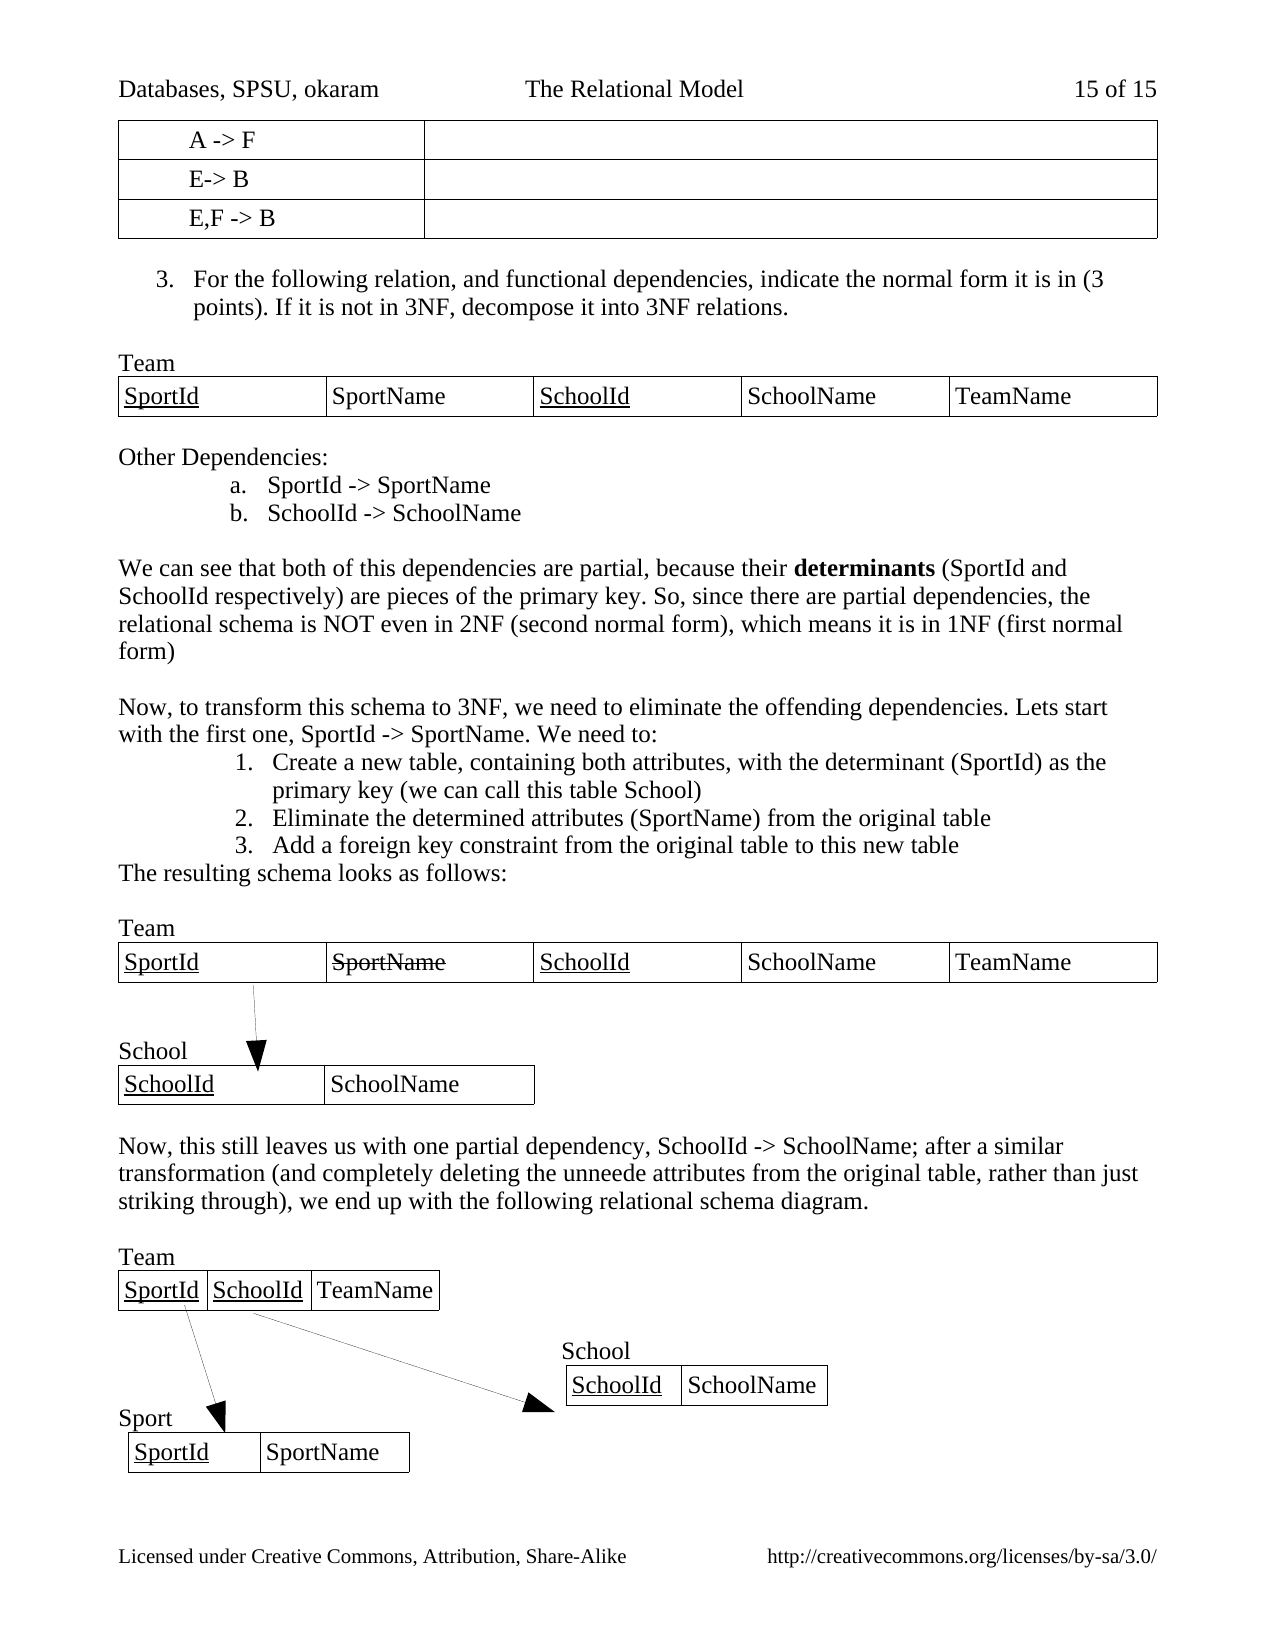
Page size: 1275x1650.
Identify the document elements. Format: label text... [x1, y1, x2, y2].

text The resulting schema looks as follows: [118, 859, 1157, 887]
table_header SportName [261, 1433, 409, 1472]
table_cell E,F -> B [119, 200, 424, 238]
text Team [118, 1243, 1157, 1270]
table_cell [425, 121, 1157, 159]
table_cell A -> F [119, 121, 424, 159]
table_header SchoolId [534, 943, 741, 982]
table_header TeamName [950, 943, 1157, 982]
text Other Dependencies: [118, 443, 1157, 471]
table_cell [425, 160, 1157, 198]
text Now, this still leaves us with one partial dependency, SchoolId -> SchoolName; after a similar transformation (and completely deleting the unneede attributes from the original table, rather than just striking through), we end up with the following relational schema diagram. [118, 1132, 1157, 1215]
text [118, 1337, 203, 1365]
text School [118, 1037, 256, 1065]
table_header SportName [327, 377, 533, 416]
text Team [118, 349, 1157, 376]
table_header SchoolId [208, 1271, 311, 1310]
table_header TeamName [950, 377, 1157, 416]
text Sport [118, 1404, 223, 1432]
table_header SportId [119, 377, 326, 416]
table_header SportId [129, 1433, 260, 1472]
text [257, 1037, 1157, 1065]
list SchoolId -> SchoolName [229, 499, 1157, 527]
table_header SchoolId [567, 1366, 681, 1404]
table_header SportId [119, 1271, 207, 1310]
table_header SchoolName [325, 1066, 534, 1104]
list Add a foreign key constraint from the original table to this new table [234, 831, 1157, 859]
text [196, 1337, 407, 1365]
text Team [118, 914, 1157, 942]
text School [330, 1337, 1157, 1365]
table_header SchoolName [742, 377, 949, 416]
table_header SportId [119, 943, 326, 982]
list For the following relation, and functional dependencies, indicate the normal form it is in (3 points). If it is not in 3NF, decompose it into 3NF relations. [156, 266, 1157, 321]
table_header SchoolId [534, 377, 741, 416]
table_cell [425, 200, 1157, 238]
list Eliminate the determined attributes (SportName) from the original table [234, 804, 1157, 831]
table_header TeamName [312, 1271, 439, 1310]
table_header SportName [327, 943, 533, 982]
list Create a new table, containing both attributes, with the determinant (SportId) as the primary key (we can call this table School) [234, 748, 1157, 804]
text We can see that both of this dependencies are partial, because their determinants (SportId and SchoolId respectively) are pieces of the primary key. So, since there are partial dependencies, the relational schema is NOT even in 2NF (second normal form), which means it is in 1NF (first normal form) [118, 554, 1157, 665]
list SportId -> SportName [229, 471, 1157, 499]
table_cell E-> B [119, 160, 424, 198]
text [226, 1404, 1157, 1432]
text Now, to transform this schema to 3NF, we need to eliminate the offending dependencies. Lets start with the first one, SportId -> SportName. We need to: [118, 693, 1157, 748]
table_header SchoolName [742, 943, 949, 982]
table_header SchoolName [682, 1366, 827, 1404]
table_header SchoolId [119, 1066, 324, 1104]
